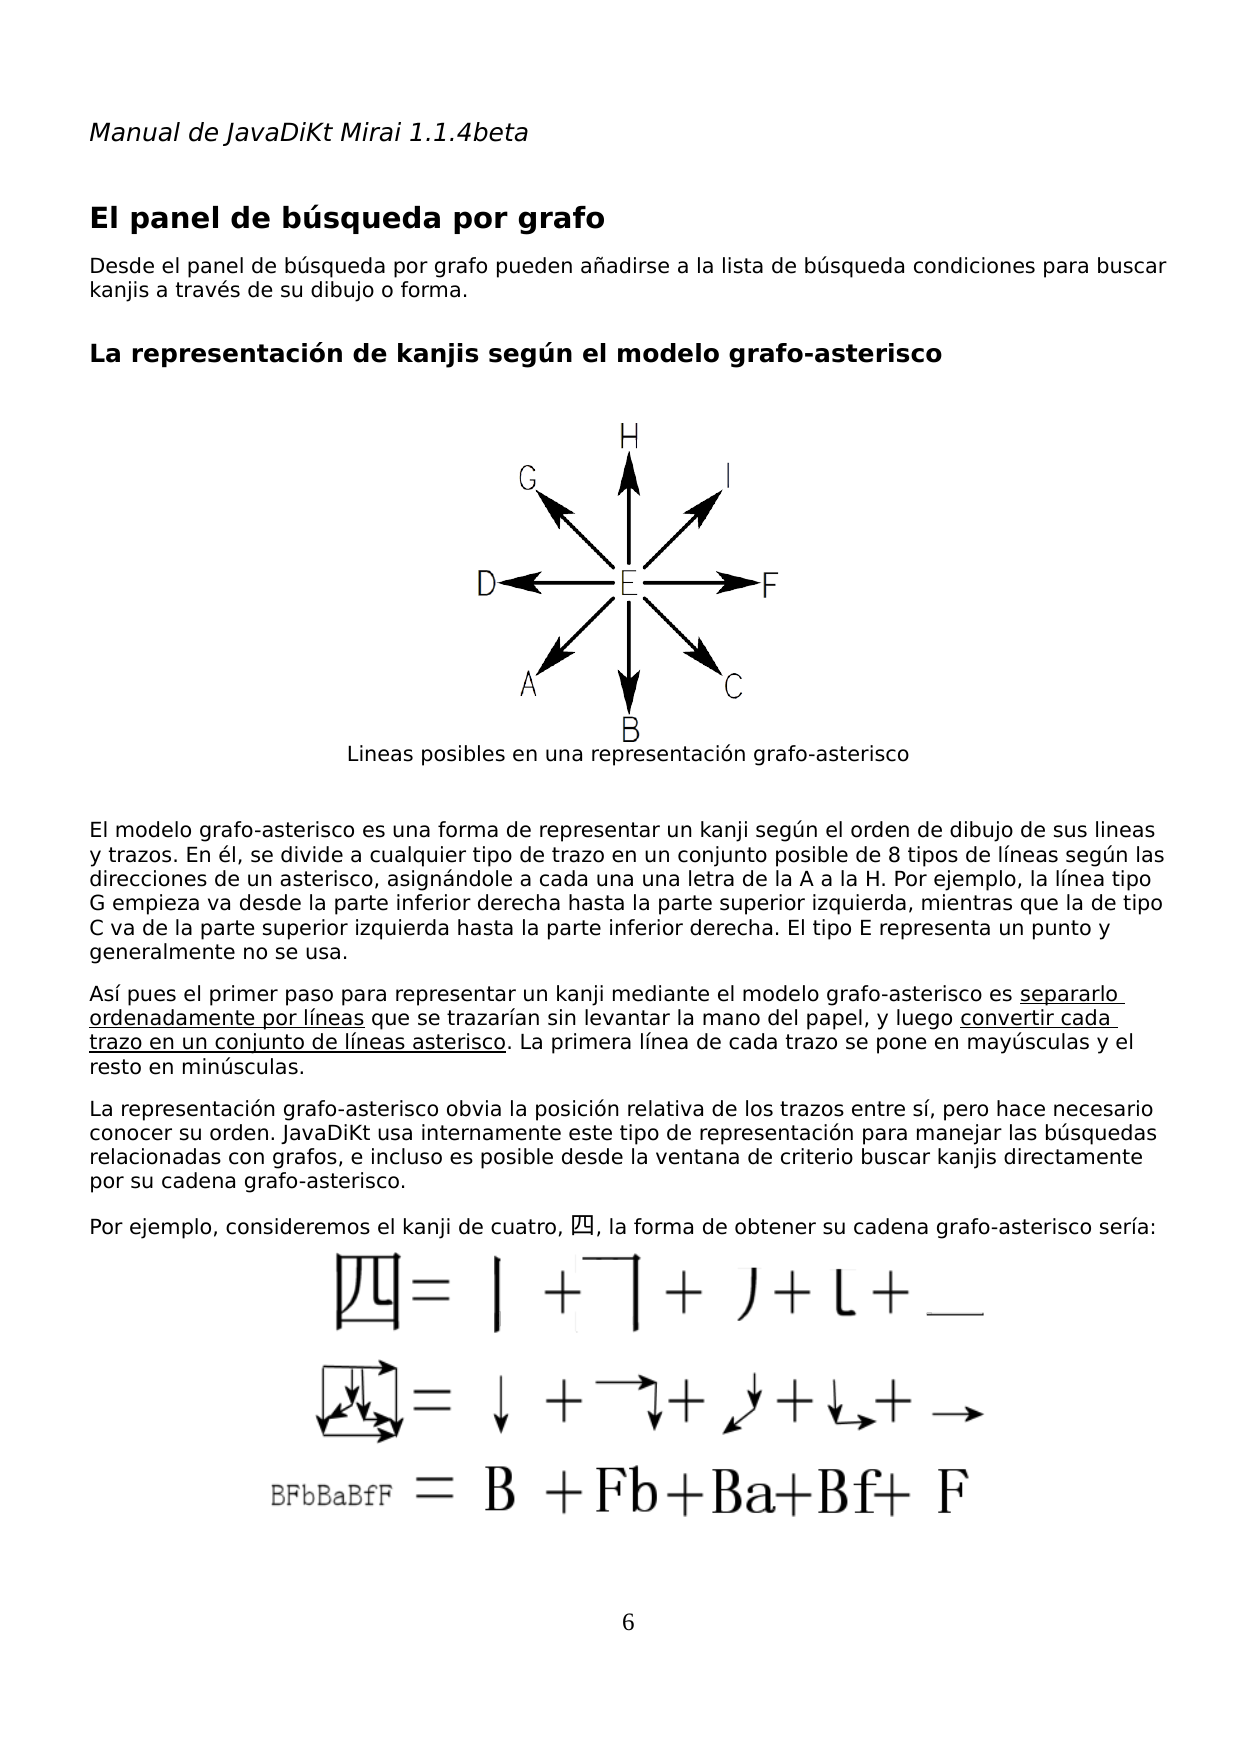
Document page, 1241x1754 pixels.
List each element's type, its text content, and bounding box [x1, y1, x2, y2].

picture [478, 423, 779, 742]
subtitle El panel de búsqueda por grafo [89, 202, 1167, 236]
text La representación grafo-asterisco obvia la posición relativa de los trazos entre sí, pero hace necesario conocer su orden. JavaDiKt usa internamente este tipo de representación para manejar las búsquedas relacionadas con grafos, e incluso es posible desde la ventana de criterio buscar kanjis directamente por su cadena grafo-asterisco. [89, 1097, 1167, 1194]
text El modelo grafo-asterisco es una forma de representar un kanji según el orden de dibujo de sus lineas y trazos. En él, se divide a cualquier tipo de trazo en un conjunto posible de 8 tipos de líneas según las direcciones de un asterisco, asignándole a cada una una letra de la A a la H. Por ejemplo, la línea tipo G empieza va desde la parte inferior derecha hasta la parte superior izquierda, mientras que la de tipo C va de la parte superior izquierda hasta la parte inferior derecha. El tipo E representa un punto y generalmente no se usa. [89, 818, 1167, 964]
text Lineas posibles en una representación grafo-asterisco [89, 429, 1167, 766]
text Desde el panel de búsqueda por grafo pueden añadirse a la lista de búsqueda condiciones para buscar kanjis a través de su dibujo o forma. [89, 254, 1167, 303]
picture [271, 1252, 985, 1517]
subtitle La representación de kanjis según el modelo grafo-asterisco [89, 339, 1167, 369]
text Así pues el primer paso para representar un kanji mediante el modelo grafo-asterisco es separarlo ordenadamente por líneas que se trazarían sin levantar la mano del papel, y luego convertir cada trazo en un conjunto de líneas asterisco. La primera línea de cada trazo se pone en mayúsculas y el resto en minúsculas. [89, 982, 1167, 1079]
text Por ejemplo, consideremos el kanji de cuatro, 四, la forma de obtener su cadena grafo-asterisco sería: [89, 1211, 1167, 1241]
